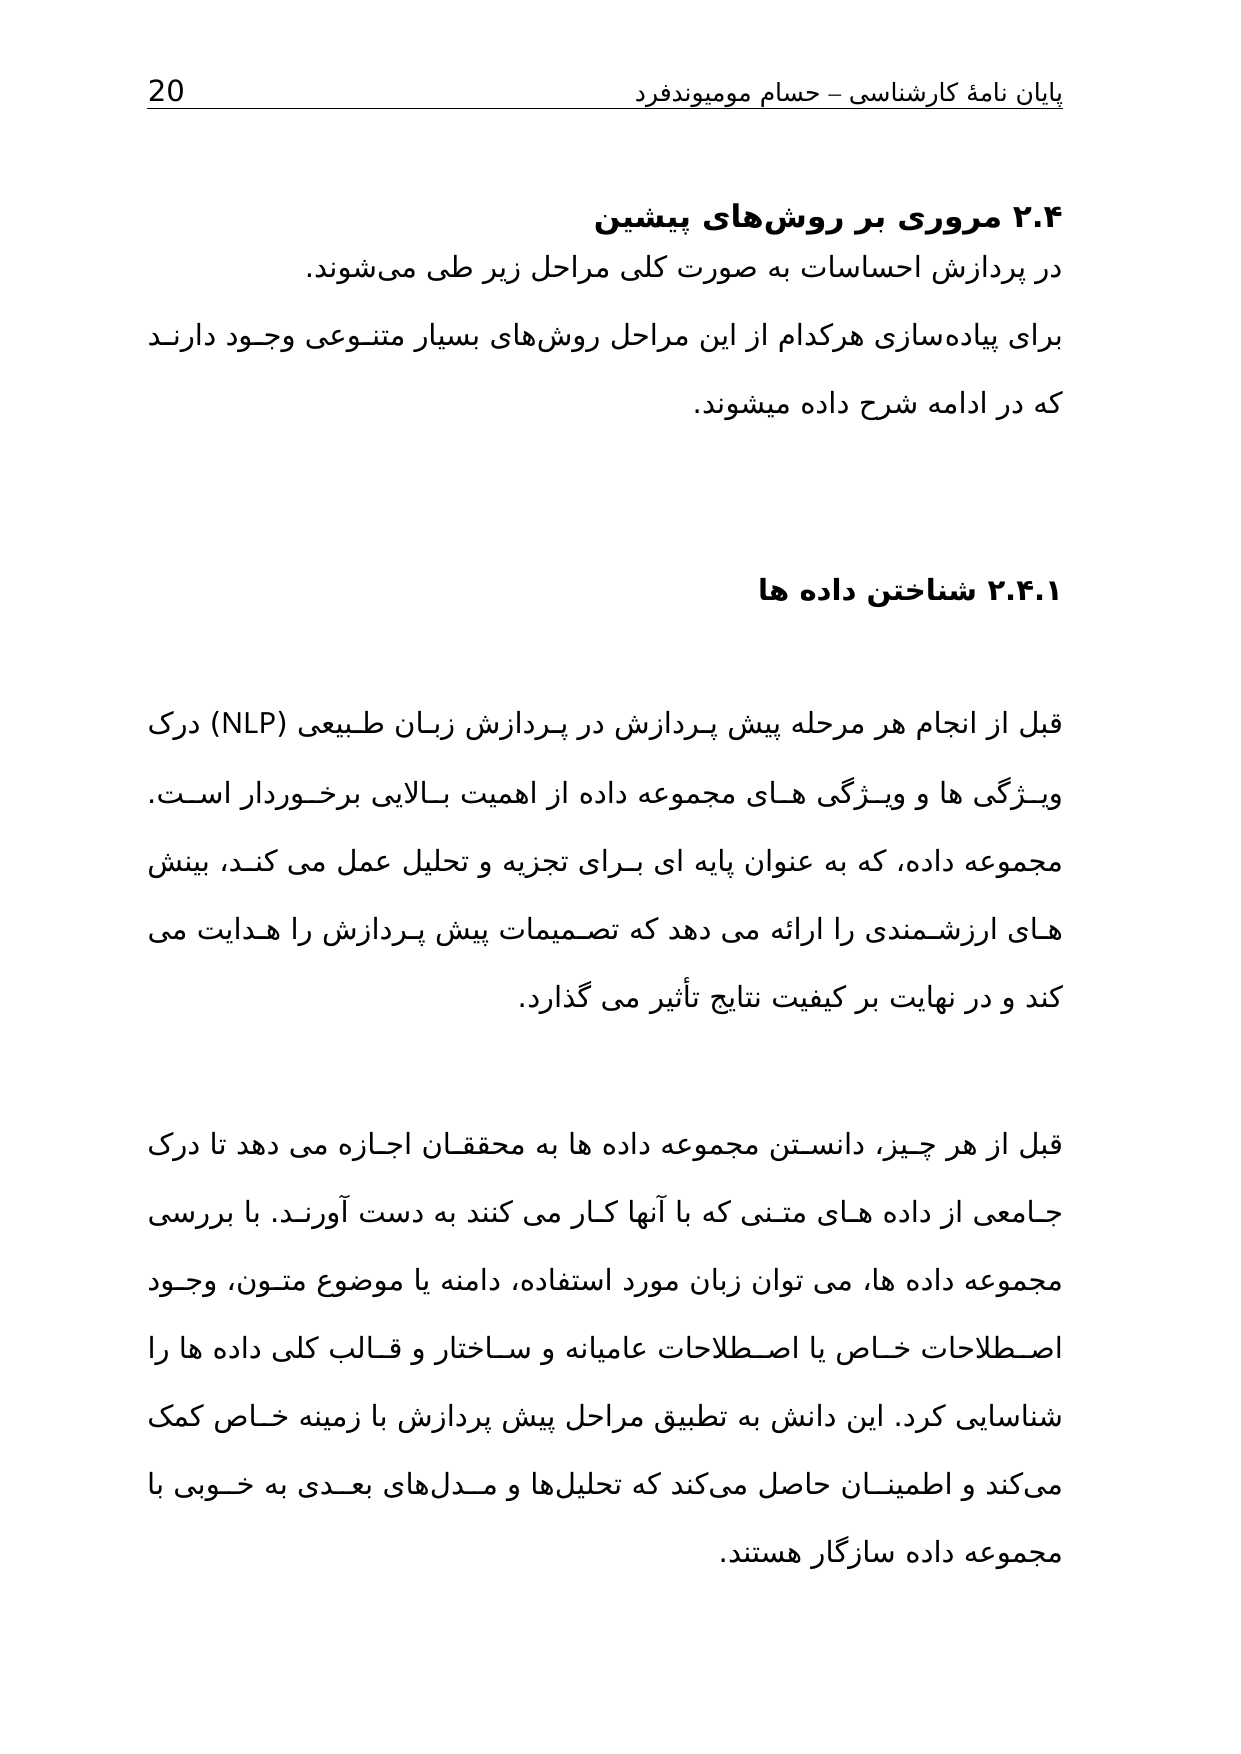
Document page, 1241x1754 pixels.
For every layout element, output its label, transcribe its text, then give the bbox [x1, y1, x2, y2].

text در پردازش احساسات به صورت کلی مراحل زیر طی می‌شوند. [147, 251, 1063, 284]
subtitle ۲.۴ مروری بر روش‌های پیشین [147, 186, 1063, 238]
text قبل از هر چیز، دانستن مجموعه داده ها به محققان اجازه می دهد تا درک جامعی از داده های متنی که با آنها کار می کنند به دست آورند. با بررسی مجموعه داده ها، می توان زبان مورد استفاده، دامنه یا موضوع متون، وجود اصطلاحات خاص یا اصطلاحات عامیانه و ساختار و قالب کلی داده ها را شناسایی کرد. این دانش به تطبیق مراحل پیش پردازش با زمینه خاص کمک می‌کند و اطمینان حاصل می‌کند که تحلیل‌ها و مدل‌های بعدی به خوبی با مجموعه داده سازگار هستند. [147, 1127, 1063, 1569]
text قبل از انجام هر مرحله پیش پردازش در پردازش زبان طبیعی (NLP) درک ویژگی ها و ویژگی های مجموعه داده از اهمیت بالایی برخوردار است. مجموعه داده، که به عنوان پایه ای برای تجزیه و تحلیل عمل می کند، بینش های ارزشمندی را ارائه می دهد که تصمیمات پیش پردازش را هدایت می کند و در نهایت بر کیفیت نتایج تأثیر می گذارد. [147, 703, 1063, 1014]
text برای پیاده‌سازی هرکدام از این مراحل روش‌های بسیار متنوعی وجود دارند که در ادامه شرح داده میشوند. [147, 318, 1063, 420]
subtitle ۲.۴.۱ شناختن داده ها [147, 559, 1063, 611]
